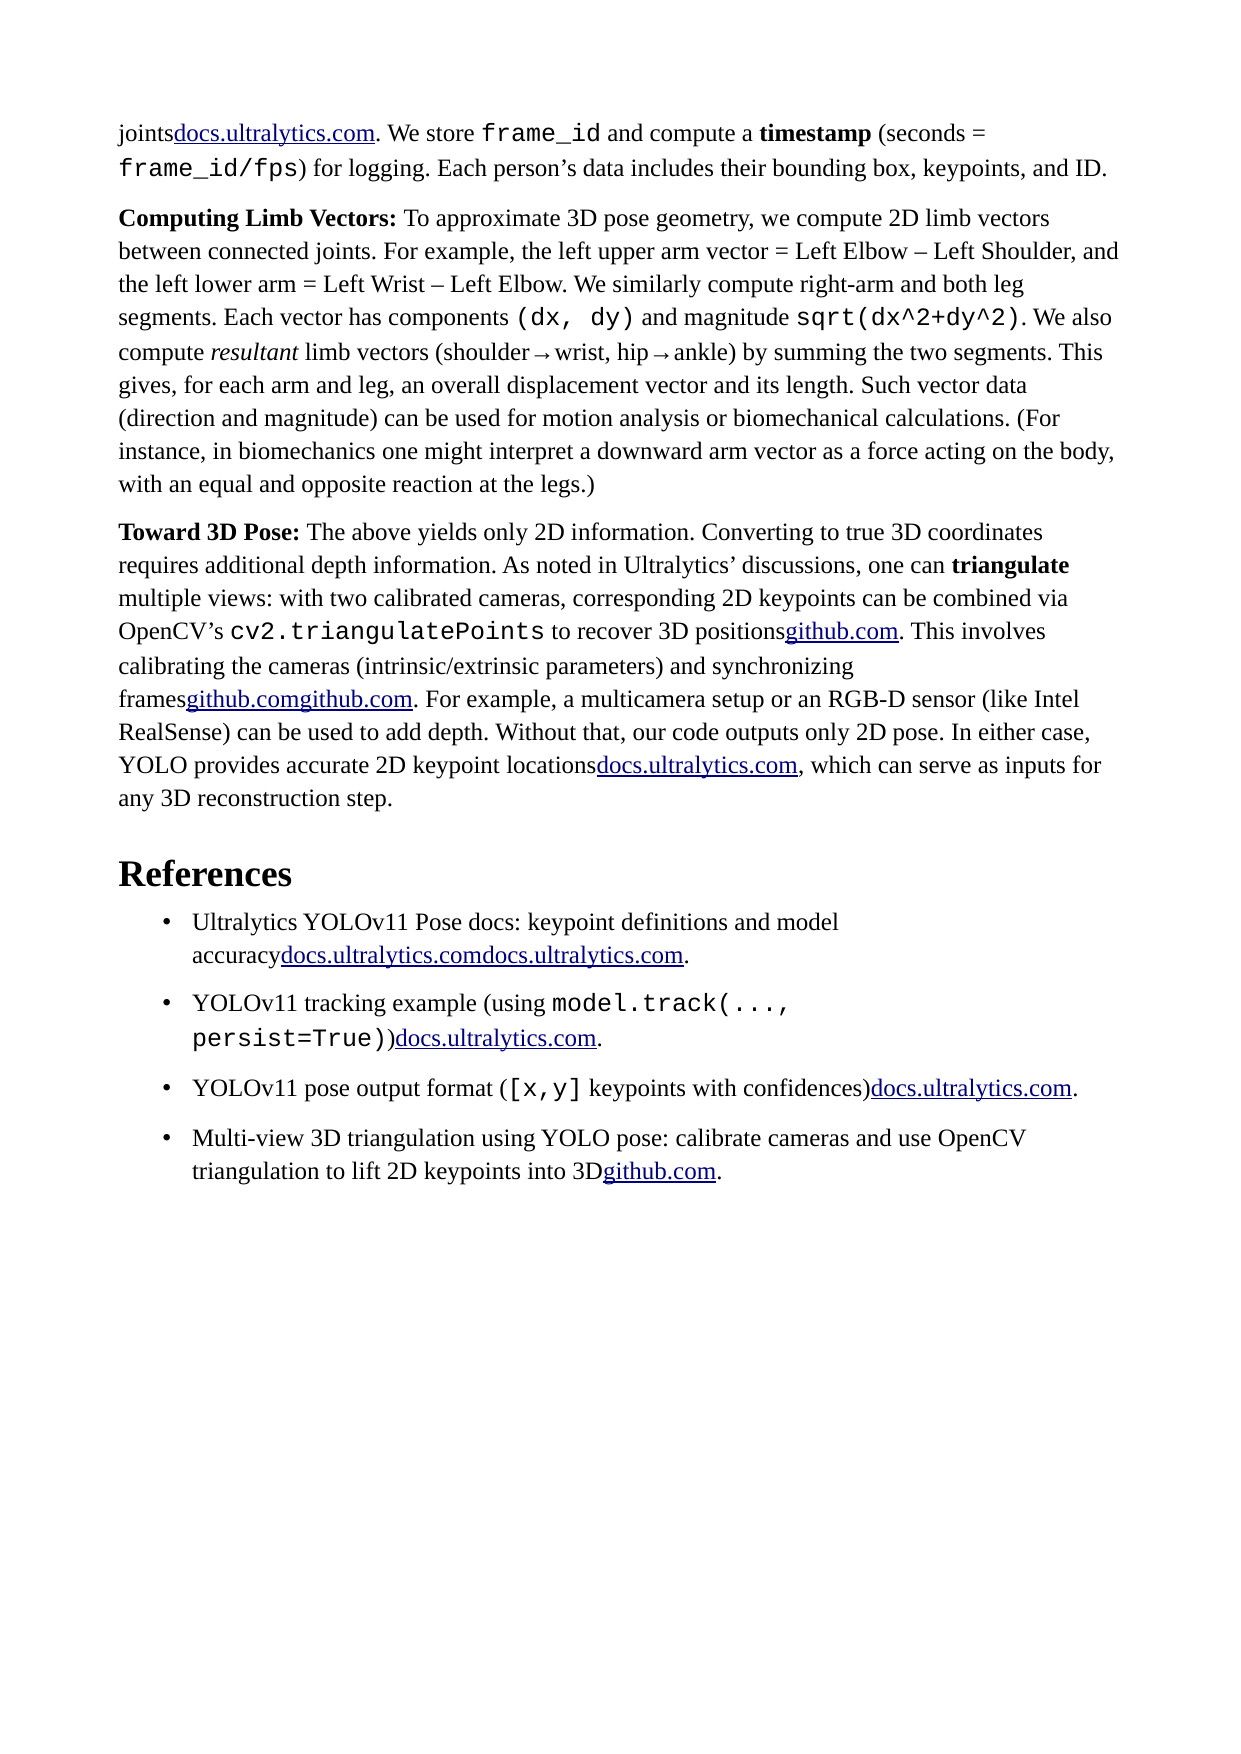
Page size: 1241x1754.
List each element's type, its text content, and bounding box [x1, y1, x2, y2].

list Multi-view 3D triangulation using YOLO pose: calibrate cameras and use OpenCV triangulation to lift 2D keypoints into 3Dgithub.com. [162, 1123, 1122, 1185]
text jointsdocs.ultralytics.com. We store frame_id and compute a timestamp (seconds = frame_id/fps) for logging. Each person’s data includes their bounding box, keypoints, and ID. [118, 118, 1122, 184]
list YOLOv11 pose output format ([x,y] keypoints with confidences)docs.ultralytics.com. [162, 1073, 1122, 1104]
list Ultralytics YOLOv11 Pose docs: keypoint definitions and model accuracydocs.ultralytics.comdocs.ultralytics.com. [162, 907, 1122, 969]
text Computing Limb Vectors: To approximate 3D pose geometry, we compute 2D limb vectors between connected joints. For example, the left upper arm vector = Left Elbow – Left Shoulder, and the left lower arm = Left Wrist – Left Elbow. We similarly compute right-arm and both leg segments. Each vector has components (dx, dy) and magnitude sqrt(dx^2+dy^2). We also compute resultant limb vectors (shoulder→wrist, hip→ankle) by summing the two segments. This gives, for each arm and leg, an overall displacement vector and its length. Such vector data (direction and magnitude) can be used for motion analysis or biomechanical calculations. (For instance, in biomechanics one might interpret a downward arm vector as a force acting on the body, with an equal and opposite reaction at the legs.) [118, 203, 1122, 498]
subtitle References [118, 852, 1122, 895]
text Toward 3D Pose: The above yields only 2D information. Converting to true 3D coordinates requires additional depth information. As noted in Ultralytics’ discussions, one can triangulate multiple views: with two calibrated cameras, corresponding 2D keypoints can be combined via OpenCV’s cv2.triangulatePoints to recover 3D positionsgithub.com. This involves calibrating the cameras (intrinsic/extrinsic parameters) and synchronizing framesgithub.comgithub.com. For example, a multicamera setup or an RGB-D sensor (like Intel RealSense) can be used to add depth. Without that, our code outputs only 2D pose. In either case, YOLO provides accurate 2D keypoint locationsdocs.ultralytics.com, which can serve as inputs for any 3D reconstruction step. [118, 517, 1122, 812]
list YOLOv11 tracking example (using model.track(..., persist=True))docs.ultralytics.com. [162, 988, 1122, 1054]
